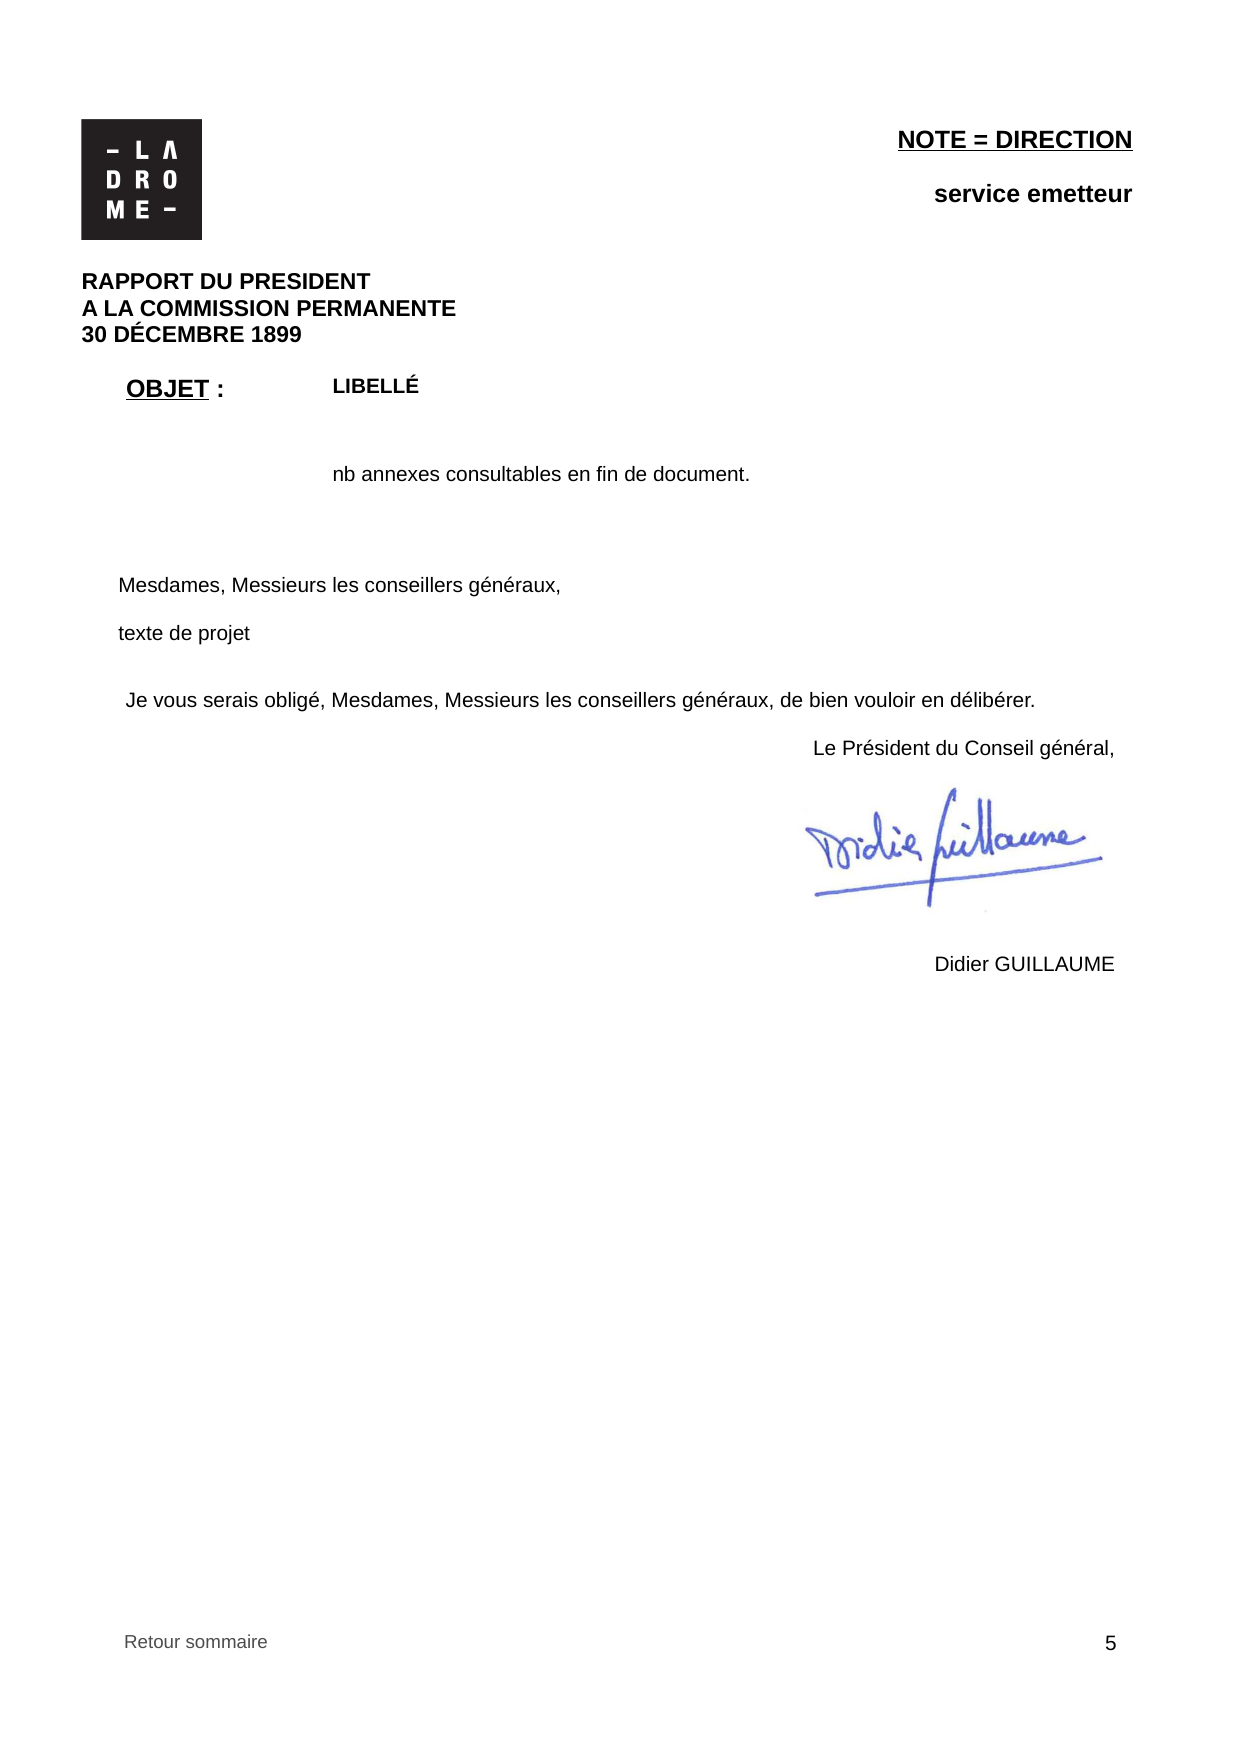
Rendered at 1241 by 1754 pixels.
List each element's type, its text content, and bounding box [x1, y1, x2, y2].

table_header note = direction service emetteur [554, 118, 1140, 239]
table_cell [119, 461, 325, 528]
table_header RAPPORT DU PRESIDENT A LA COMMISSION PERMANENTE 30 décembre 1899 [74, 239, 554, 373]
table_cell Aucune annexe. nb annexes consultables en fin de document. [325, 461, 1123, 528]
table_header [554, 239, 712, 373]
table_header [202, 118, 554, 239]
table_header libellé [325, 374, 1123, 461]
table_header Objet : [119, 374, 325, 461]
table_header [74, 118, 81, 239]
picture [81, 118, 202, 240]
picture [789, 766, 1109, 940]
table_header Je vous serais obligé, Mesdames, Messieurs les conseillers généraux, de bien vouloir en délibérer. Le Président du Conseil général, Didier GUILLAUME [118, 688, 1122, 976]
text texte de projet [118, 621, 1122, 645]
text Mesdames, Messieurs les conseillers généraux, [118, 573, 1122, 597]
table_header [712, 239, 1123, 373]
